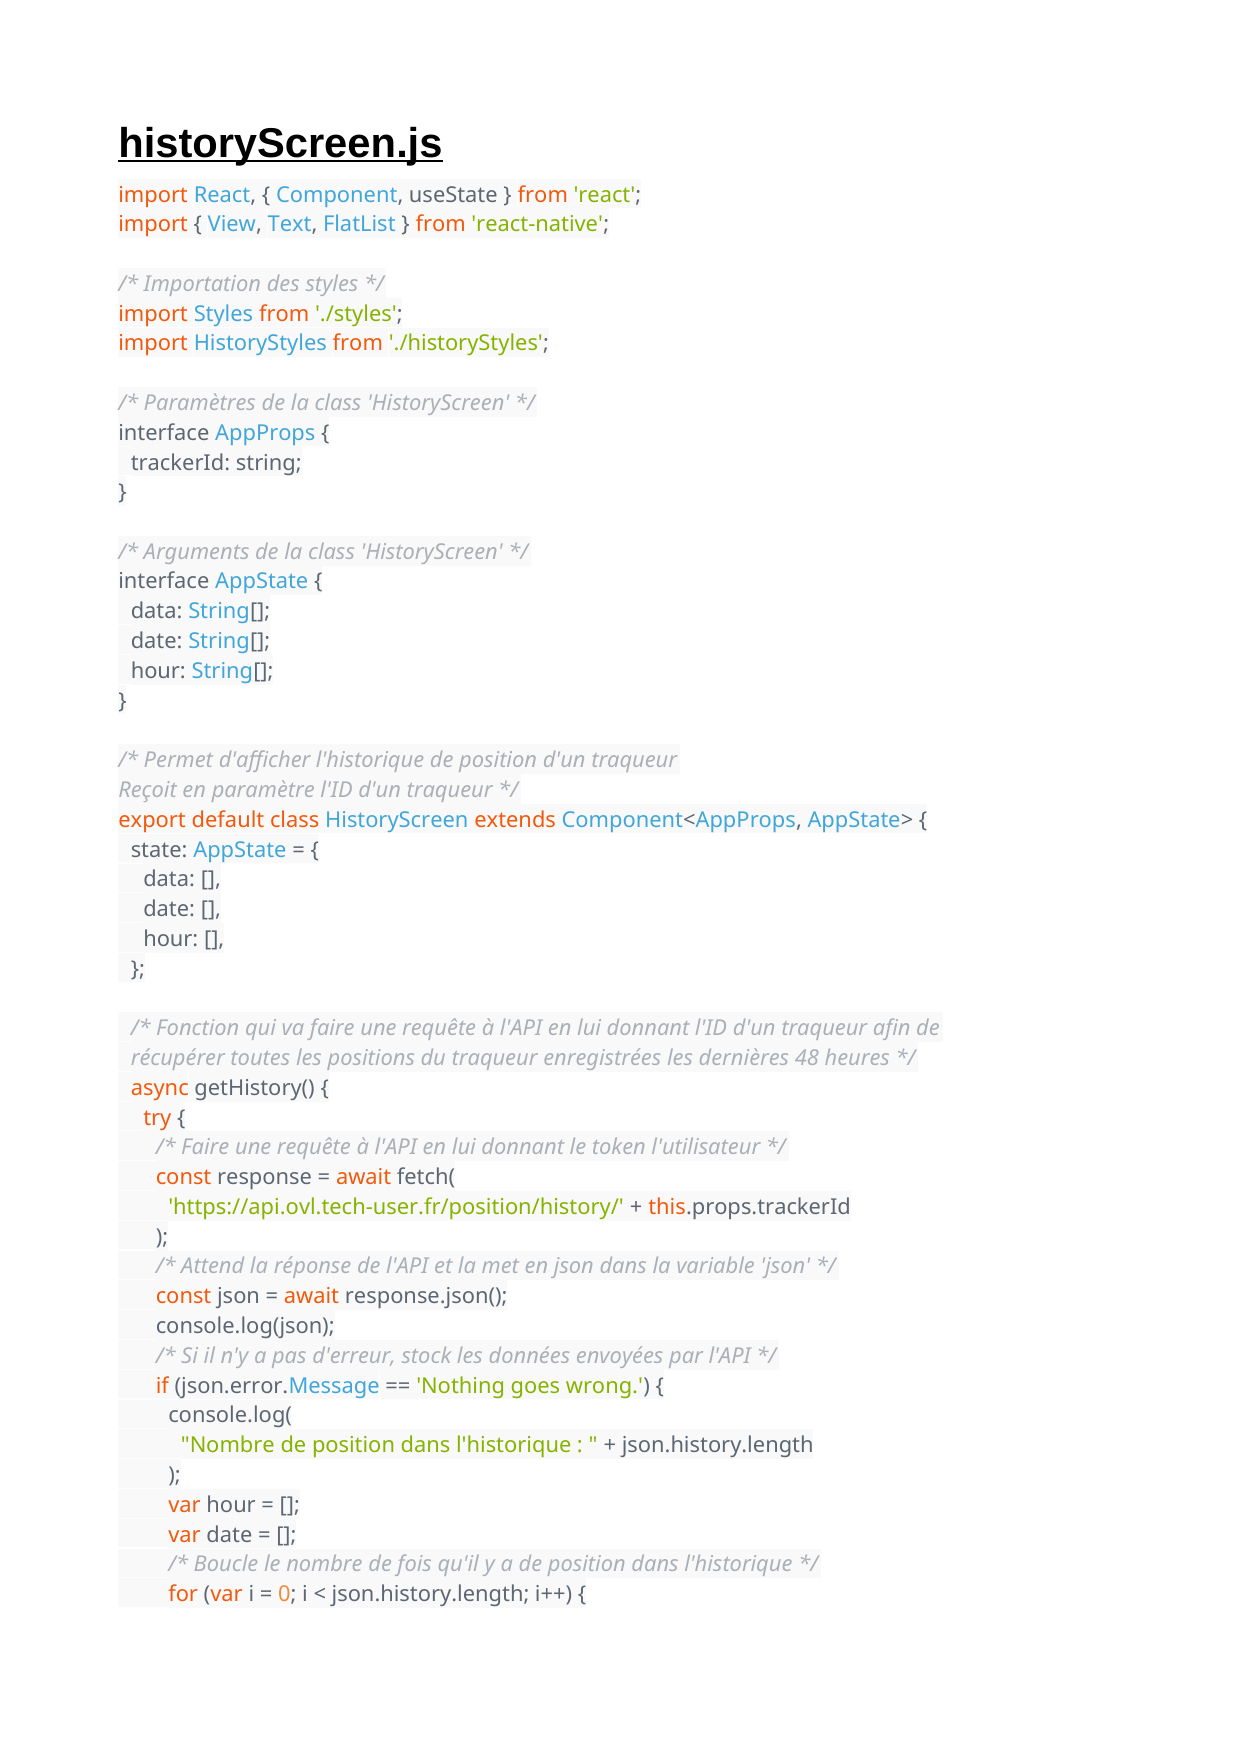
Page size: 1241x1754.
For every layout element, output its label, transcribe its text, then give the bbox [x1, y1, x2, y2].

text interface AppProps { [118, 417, 1122, 446]
text if (json.error.Message == 'Nothing goes wrong.') { [118, 1370, 1122, 1399]
text hour: String[]; [118, 655, 1122, 685]
text hour: [], [118, 923, 1122, 953]
text data: String[]; [118, 595, 1122, 625]
text } [118, 476, 1122, 506]
text /* Permet d'afficher l'historique de position d'un traqueur [118, 744, 1122, 774]
text /* Si il n'y a pas d'erreur, stock les données envoyées par l'API */ [118, 1340, 1122, 1370]
text const json = await response.json(); [118, 1280, 1122, 1310]
text ); [118, 1459, 1122, 1489]
text console.log(json); [118, 1310, 1122, 1340]
text try { [118, 1102, 1122, 1131]
text /* Fonction qui va faire une requête à l'API en lui donnant l'ID d'un traqueur afin de [118, 1012, 1122, 1042]
text ); [118, 1221, 1122, 1251]
text /* Boucle le nombre de fois qu'il y a de position dans l'historique */ [118, 1548, 1122, 1578]
text var date = []; [118, 1519, 1122, 1548]
text for (var i = 0; i < json.history.length; i++) { [118, 1578, 1122, 1608]
text import React, { Component, useState } from 'react'; [118, 178, 1122, 208]
text import Styles from './styles'; [118, 298, 1122, 327]
text récupérer toutes les positions du traqueur enregistrées les dernières 48 heures */ [118, 1042, 1122, 1072]
text state: AppState = { [118, 833, 1122, 863]
text } [118, 685, 1122, 714]
text 'https://api.ovl.tech-user.fr/position/history/' + this.props.trackerId [118, 1191, 1122, 1221]
text /* Arguments de la class 'HistoryScreen' */ [118, 536, 1122, 566]
text async getHistory() { [118, 1072, 1122, 1102]
text Reçoit en paramètre l'ID d'un traqueur */ [118, 774, 1122, 804]
text var hour = []; [118, 1489, 1122, 1519]
text date: String[]; [118, 625, 1122, 655]
text import HistoryStyles from './historyStyles'; [118, 327, 1122, 357]
text import { View, Text, FlatList } from 'react-native'; [118, 208, 1122, 238]
text /* Paramètres de la class 'HistoryScreen' */ [118, 387, 1122, 417]
subtitle historyScreen.js [118, 118, 1122, 166]
text trackerId: string; [118, 446, 1122, 476]
text date: [], [118, 893, 1122, 923]
text "Nombre de position dans l'historique : " + json.history.length [118, 1429, 1122, 1459]
text const response = await fetch( [118, 1161, 1122, 1191]
text console.log( [118, 1399, 1122, 1429]
text /* Attend la réponse de l'API et la met en json dans la variable 'json' */ [118, 1251, 1122, 1280]
text interface AppState { [118, 566, 1122, 595]
text /* Importation des styles */ [118, 268, 1122, 298]
text }; [118, 953, 1122, 982]
text data: [], [118, 863, 1122, 893]
text /* Faire une requête à l'API en lui donnant le token l'utilisateur */ [118, 1131, 1122, 1161]
text export default class HistoryScreen extends Component<AppProps, AppState> { [118, 804, 1122, 833]
